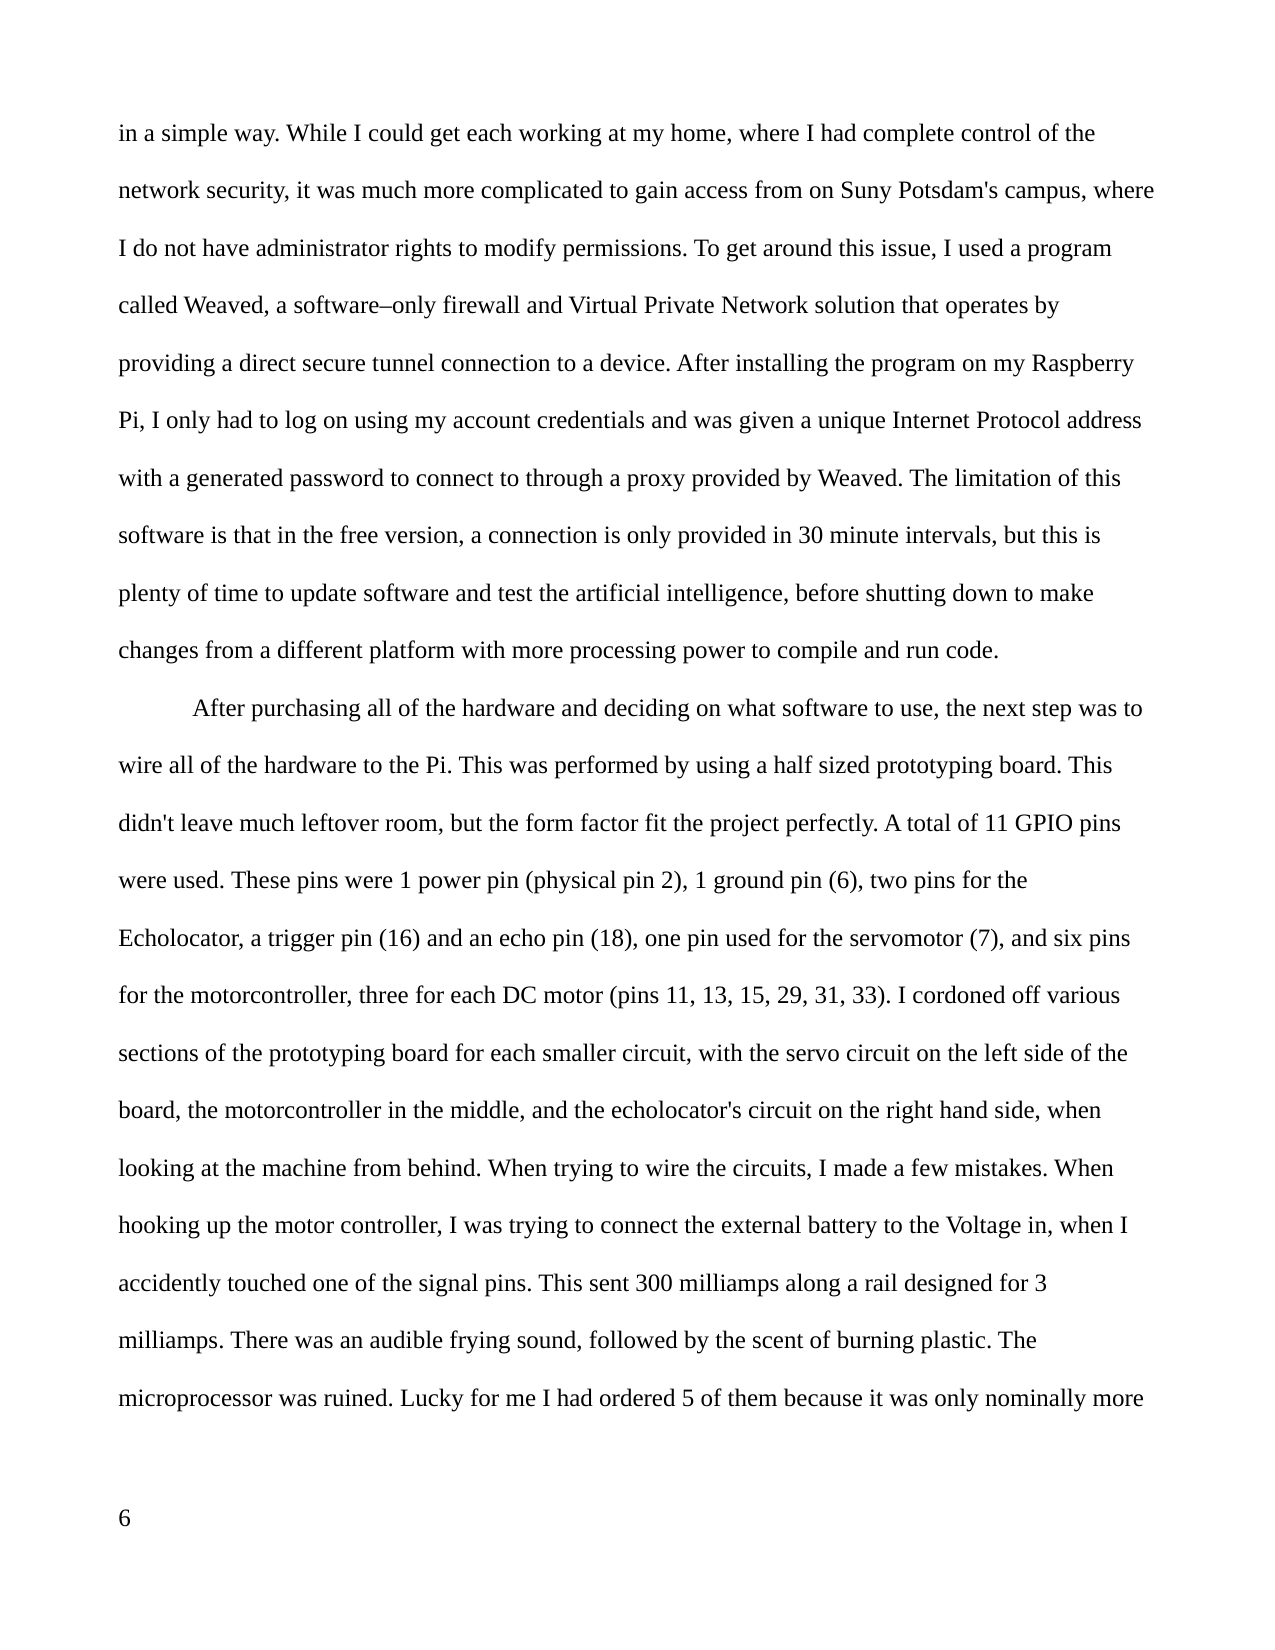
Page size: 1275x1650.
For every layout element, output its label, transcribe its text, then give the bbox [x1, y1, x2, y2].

text After purchasing all of the hardware and deciding on what software to use, the next step was to wire all of the hardware to the Pi. This was performed by using a half sized prototyping board. This didn't leave much leftover room, but the form factor fit the project perfectly. A total of 11 GPIO pins were used. These pins were 1 power pin (physical pin 2), 1 ground pin (6), two pins for the Echolocator, a trigger pin (16) and an echo pin (18), one pin used for the servomotor (7), and six pins for the motorcontroller, three for each DC motor (pins 11, 13, 15, 29, 31, 33). I cordoned off various sections of the prototyping board for each smaller circuit, with the servo circuit on the left side of the board, the motorcontroller in the middle, and the echolocator's circuit on the right hand side, when looking at the machine from behind. When trying to wire the circuits, I made a few mistakes. When hooking up the motor controller, I was trying to connect the external battery to the Voltage in, when I accidently touched one of the signal pins. This sent 300 milliamps along a rail designed for 3 milliamps. There was an audible frying sound, followed by the scent of burning plastic. The microprocessor was ruined. Lucky for me I had ordered 5 of them because it was only nominally more [118, 693, 1157, 1412]
text in a simple way. While I could get each working at my home, where I had complete control of the network security, it was much more complicated to gain access from on Suny Potsdam's campus, where I do not have administrator rights to modify permissions. To get around this issue, I used a program called Weaved, a software–only firewall and Virtual Private Network solution that operates by providing a direct secure tunnel connection to a device. After installing the program on my Raspberry Pi, I only had to log on using my account credentials and was given a unique Internet Protocol address with a generated password to connect to through a proxy provided by Weaved. The limitation of this software is that in the free version, a connection is only provided in 30 minute intervals, but this is plenty of time to update software and test the artificial intelligence, before shutting down to make changes from a different platform with more processing power to compile and run code. [118, 118, 1157, 664]
